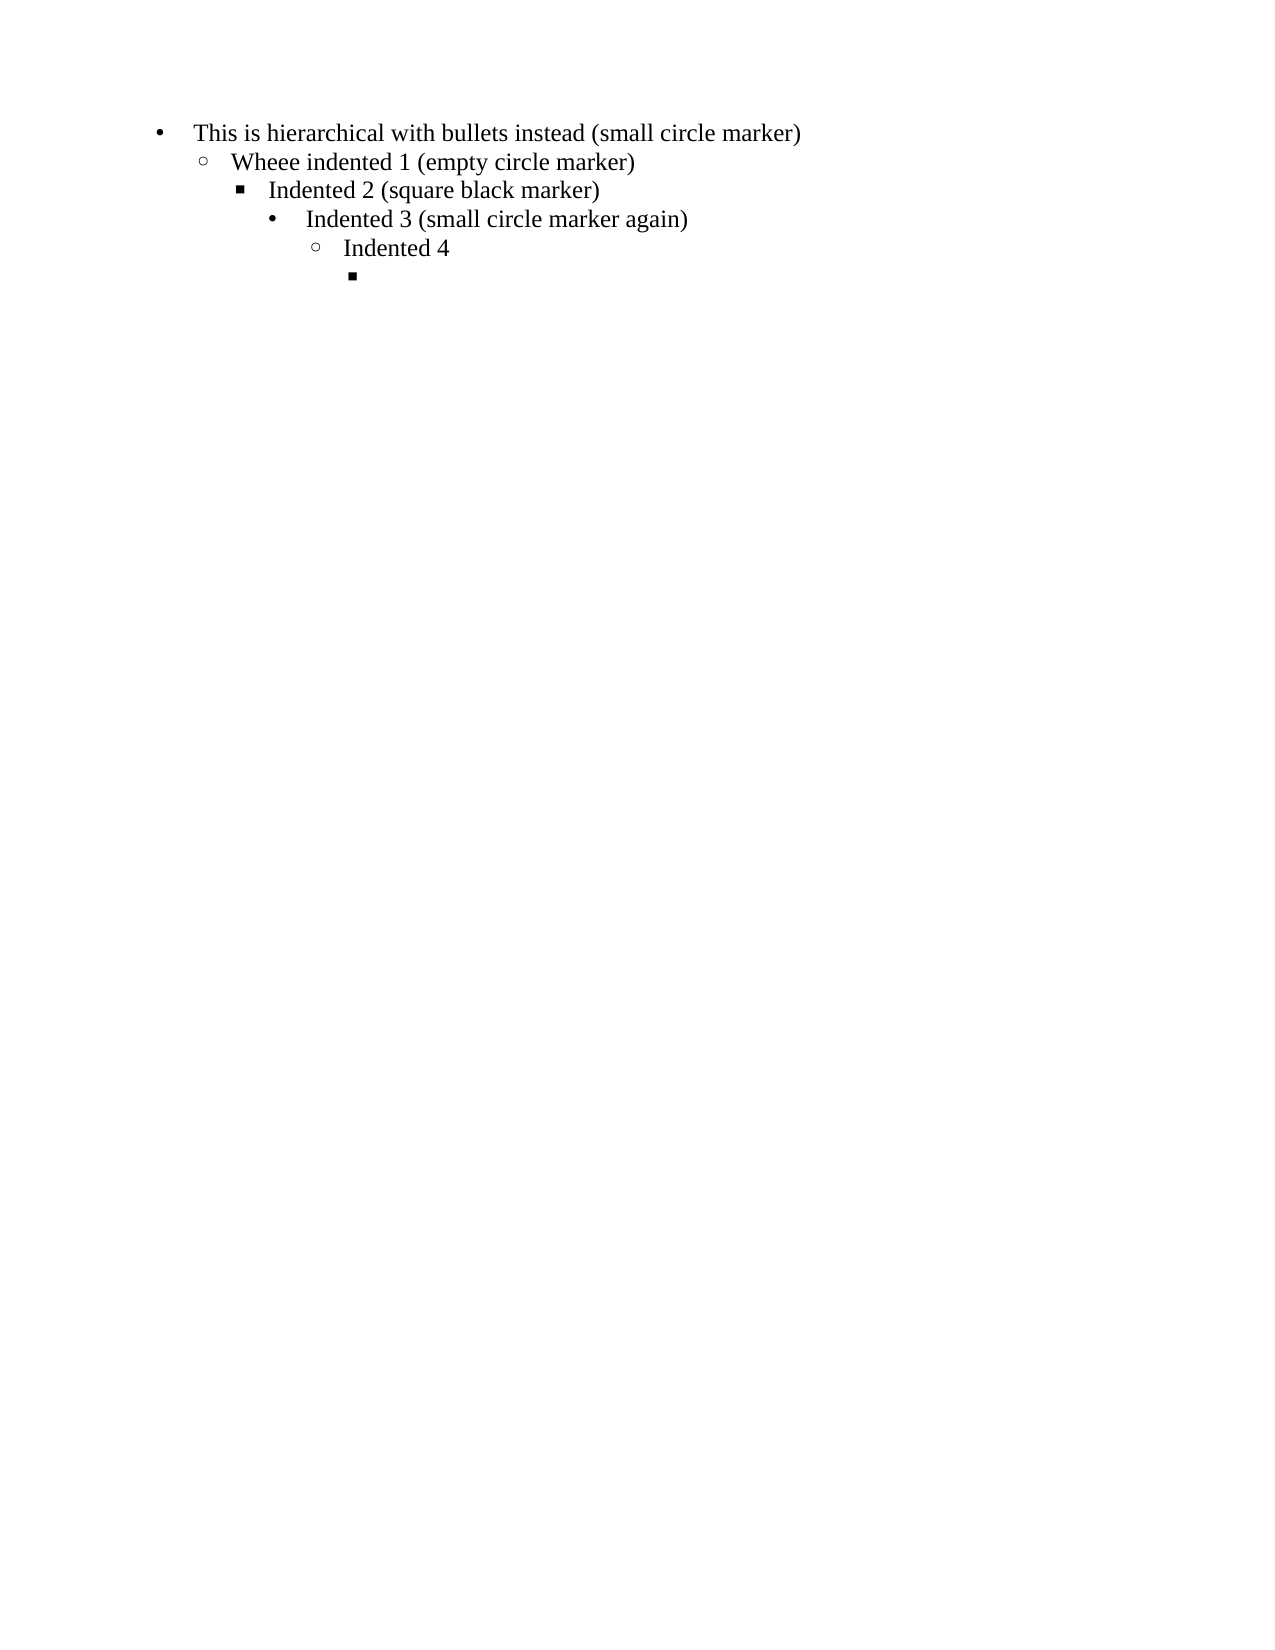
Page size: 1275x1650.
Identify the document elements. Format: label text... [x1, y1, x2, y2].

list Indented 3 (small circle marker again) [268, 204, 1157, 233]
list Indented 4 [306, 233, 1157, 262]
list This is hierarchical with bullets instead (small circle marker) [156, 118, 1157, 147]
list Indented 2 (square black marker) [231, 176, 1157, 204]
list Wheee indented 1 (empty circle marker) [193, 147, 1157, 176]
